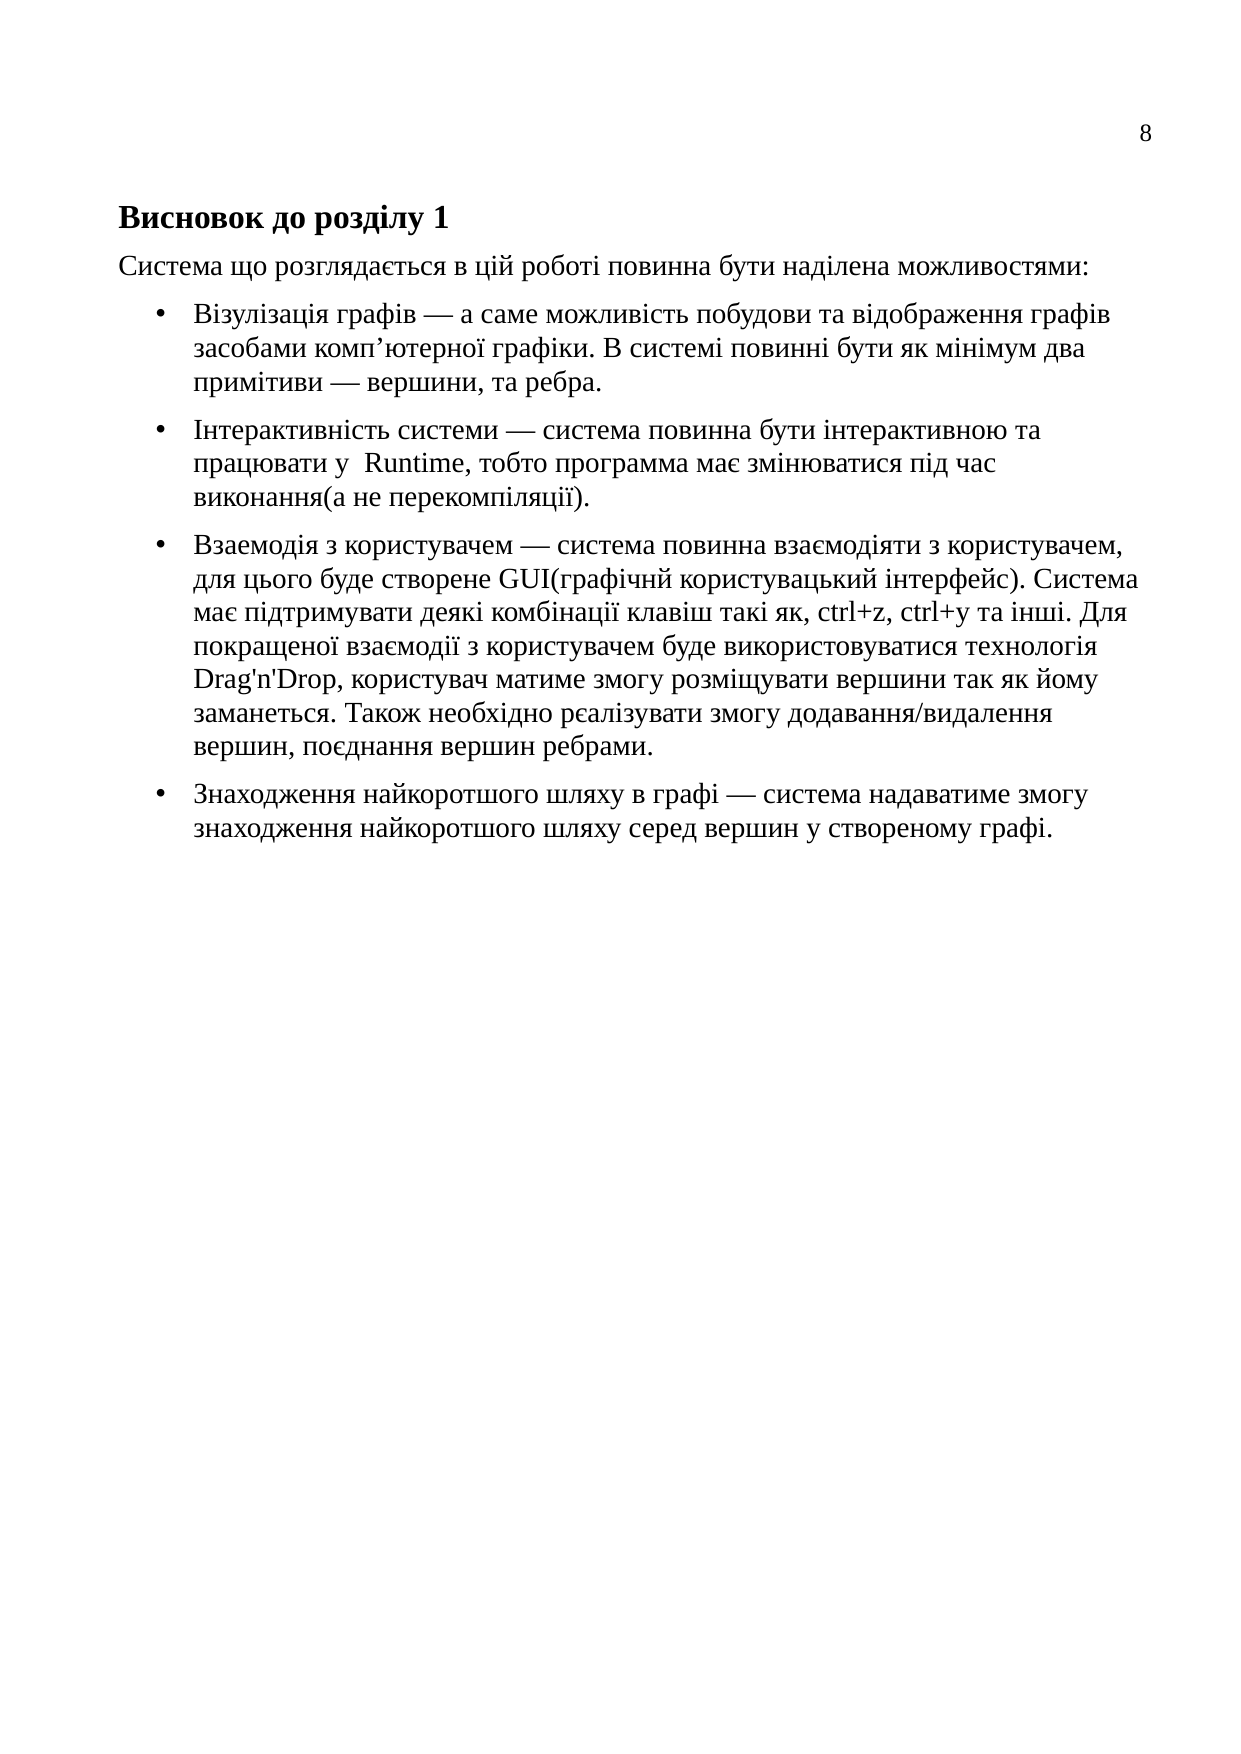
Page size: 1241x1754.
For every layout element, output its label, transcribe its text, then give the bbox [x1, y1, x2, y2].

list Інтерактивність системи — система повинна бути інтерактивною та працювати у Runtime, тобто программа має змінюватися під час виконання(а не перекомпіляції). [156, 412, 1152, 512]
list Взаемодія з користувачем — система повинна взаємодіяти з користувачем, для цього буде створене GUI(графічнй користувацький інтерфейс). Система має підтримувати деякі комбінації клавіш такі як, ctrl+z, ctrl+y та інші. Для покращеної взаємодії з користувачем буде використовуватися технологія Drag'n'Drop, користувач матиме змогу розміщувати вершини так як йому заманеться. Також необхідно рєалізувати змогу додавання/видалення вершин, поєднання вершин ребрами. [156, 527, 1152, 762]
text Система що розглядається в цій роботі повинна бути наділена можливостями: [118, 248, 1152, 282]
subtitle Висновок до розділу 1 [118, 197, 1152, 236]
list Візулізація графів — а саме можливість побудови та відображення графів засобами комп’ютерної графіки. В системі повинні бути як мінімум два примітиви — вершини, та ребра. [156, 296, 1152, 397]
list Знаходження найкоротшого шляху в графі — система надаватиме змогу знаходження найкоротшого шляху серед вершин у створеному графі. [156, 777, 1152, 844]
